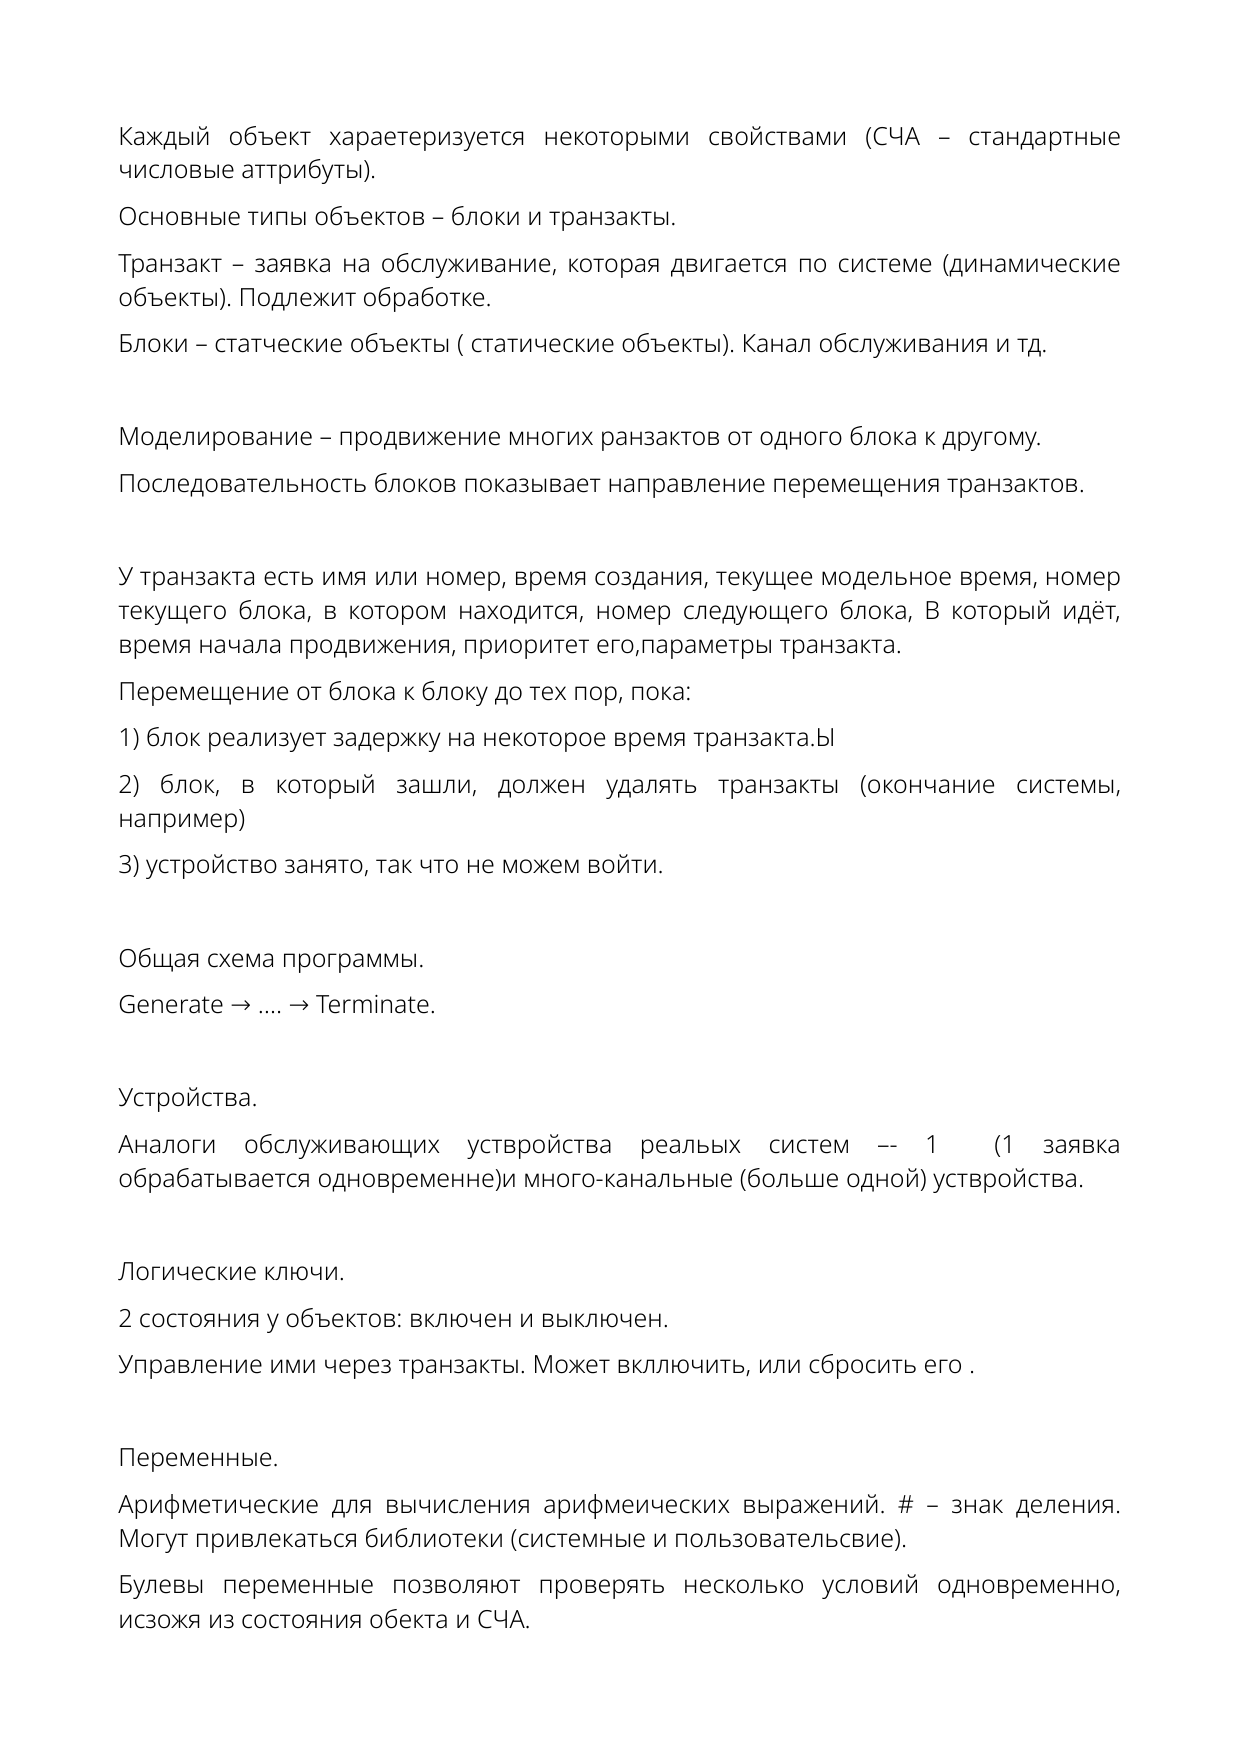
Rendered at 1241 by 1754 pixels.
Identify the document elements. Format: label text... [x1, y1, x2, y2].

text 2) блок, в который зашли, должен удалять транзакты (окончание системы, например) [118, 767, 1122, 835]
text 1) блок реализует задержку на некоторое время транзакта.Ы [118, 720, 1122, 754]
text Транзакт – заявка на обслуживание, которая двигается по системе (динамические объекты). Подлежит обработке. [118, 245, 1122, 313]
text Последовательность блоков показывает направление перемещения транзактов. [118, 466, 1122, 500]
text 3) устройство занято, так что не можем войти. [118, 847, 1122, 881]
text У транзакта есть имя или номер, время создания, текущее модельное время, номер текущего блока, в котором находится, номер следующего блока, В который идёт, время начала продвижения, приоритет его,параметры транзакта. [118, 559, 1122, 661]
text Перемещение от блока к блоку до тех пор, пока: [118, 673, 1122, 707]
text Generate → …. → Terminate. [118, 987, 1122, 1021]
text Переменные. [118, 1440, 1122, 1474]
text Управление ими через транзакты. Может вкллючить, или сбросить его . [118, 1347, 1122, 1381]
text Общая схема программы. [118, 940, 1122, 974]
text Логические ключи. [118, 1254, 1122, 1288]
text Каждый объект хараетеризуется некоторыми свойствами (СЧА – стандартные числовые аттрибуты). [118, 118, 1122, 186]
text Арифметические для вычисления арифмеических выражений. # – знак деления. Могут привлекаться библиотеки (системные и пользовательсвие). [118, 1487, 1122, 1555]
text Моделирование – продвижение многих ранзактов от одного блока к другому. [118, 419, 1122, 453]
text Устройства. [118, 1080, 1122, 1114]
text 2 состояния у объектов: включен и выключен. [118, 1300, 1122, 1334]
text Аналоги обслуживающих уствройства реальых систем –- 1 (1 заявка обрабатывается одновременне)и много-канальные (больше одной) уствройства. [118, 1127, 1122, 1195]
text Булевы переменные позволяют проверять несколько условий одновременно, исзожя из состояния обекта и СЧА. [118, 1567, 1122, 1635]
text Блоки – статческие объекты ( статические объекты). Канал обслуживания и тд. [118, 326, 1122, 360]
text Основные типы объектов – блоки и транзакты. [118, 199, 1122, 233]
